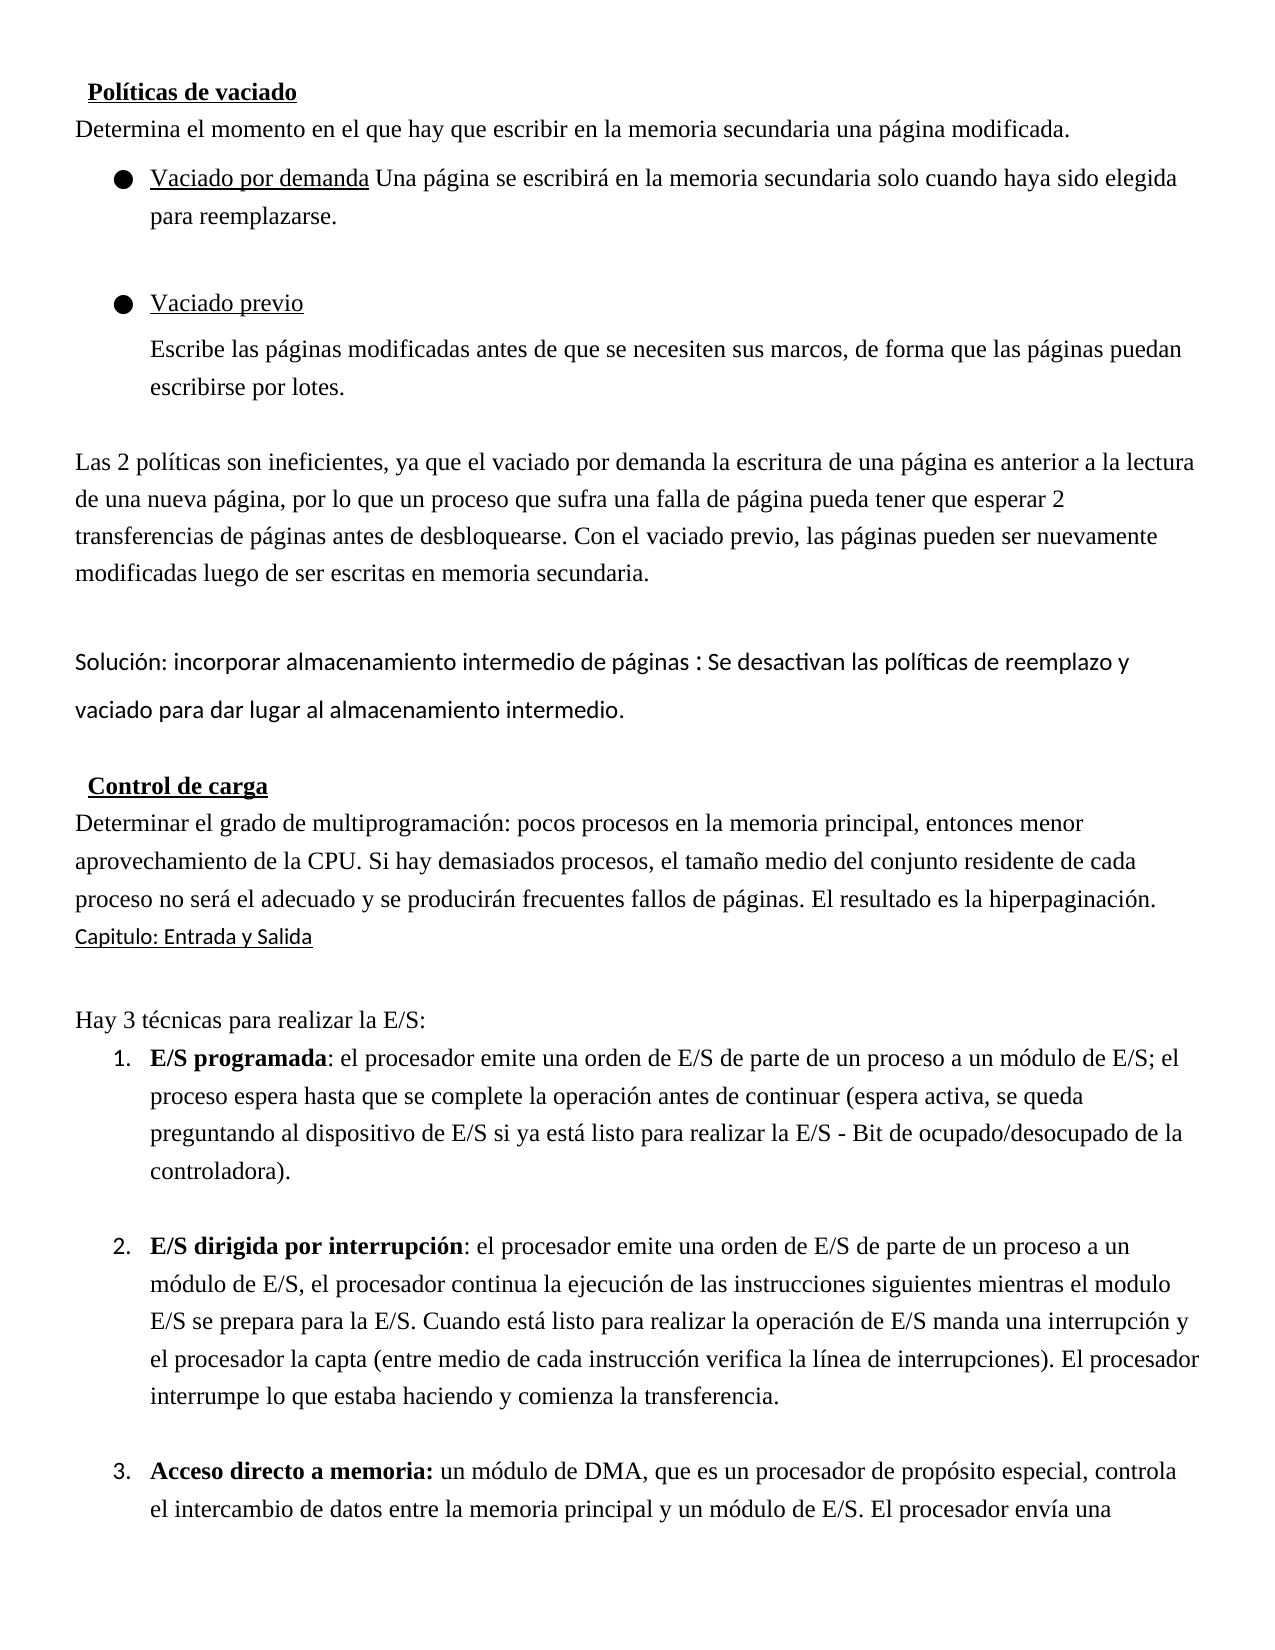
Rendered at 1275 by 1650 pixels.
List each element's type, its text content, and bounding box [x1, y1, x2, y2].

text Determina el momento en el que hay que escribir en la memoria secundaria una página modificada. [75, 114, 1212, 143]
list E/S programada: el procesador emite una orden de E/S de parte de un proceso a un módulo de E/S; el proceso espera hasta que se complete la operación antes de continuar (espera activa, se queda preguntando al dispositivo de E/S si ya está listo para realizar la E/S - Bit de ocupado/desocupado de la controladora). [112, 1042, 1183, 1184]
list Vaciado previo [112, 274, 1212, 326]
text Determinar el grado de multiprogramación: pocos procesos en la memoria principal, entonces menor aprovechamiento de la CPU. Si hay demasiados procesos, el tamaño medio del conjunto residente de cada proceso no será el adecuado y se producirán frecuentes fallos de páginas. El resultado es la hiperpaginación. Capitulo: Entrada y Salida [75, 808, 1190, 951]
list E/S dirigida por interrupción: el procesador emite una orden de E/S de parte de un proceso a un módulo de E/S, el procesador continua la ejecución de las instrucciones siguientes mientras el modulo E/S se prepara para la E/S. Cuando está listo para realizar la operación de E/S manda una interrupción y el procesador la capta (entre medio de cada instrucción verifica la línea de interrupciones). El procesador interrumpe lo que estaba haciendo y comienza la transferencia. [112, 1230, 1200, 1410]
subtitle Control de carga [75, 771, 1212, 800]
subtitle Políticas de vaciado [75, 77, 1212, 106]
text Hay 3 técnicas para realizar la E/S: [75, 1005, 1212, 1033]
text Las 2 políticas son ineficientes, ya que el vaciado por demanda la escritura de una página es anterior a la lectura de una nueva página, por lo que un proceso que sufra una falla de página pueda tener que esperar 2 transferencias de páginas antes de desbloquearse. Con el vaciado previo, las páginas pueden ser nuevamente modificadas luego de ser escritas en memoria secundaria. [75, 447, 1200, 587]
list Vaciado por demanda Una página se escribirá en la memoria secundaria solo cuando haya sido elegida para reemplazarse. [112, 150, 1212, 230]
list Acceso directo a memoria: un módulo de DMA, que es un procesador de propósito especial, controla el intercambio de datos entre la memoria principal y un módulo de E/S. El procesador envía una [112, 1455, 1198, 1523]
text Solución: incorporar almacenamiento intermedio de páginas : Se desactivan las políticas de reemplazo y vaciado para dar lugar al almacenamiento intermedio. [75, 634, 1212, 725]
text Escribe las páginas modificadas antes de que se necesiten sus marcos, de forma que las páginas puedan escribirse por lotes. [150, 334, 1212, 400]
